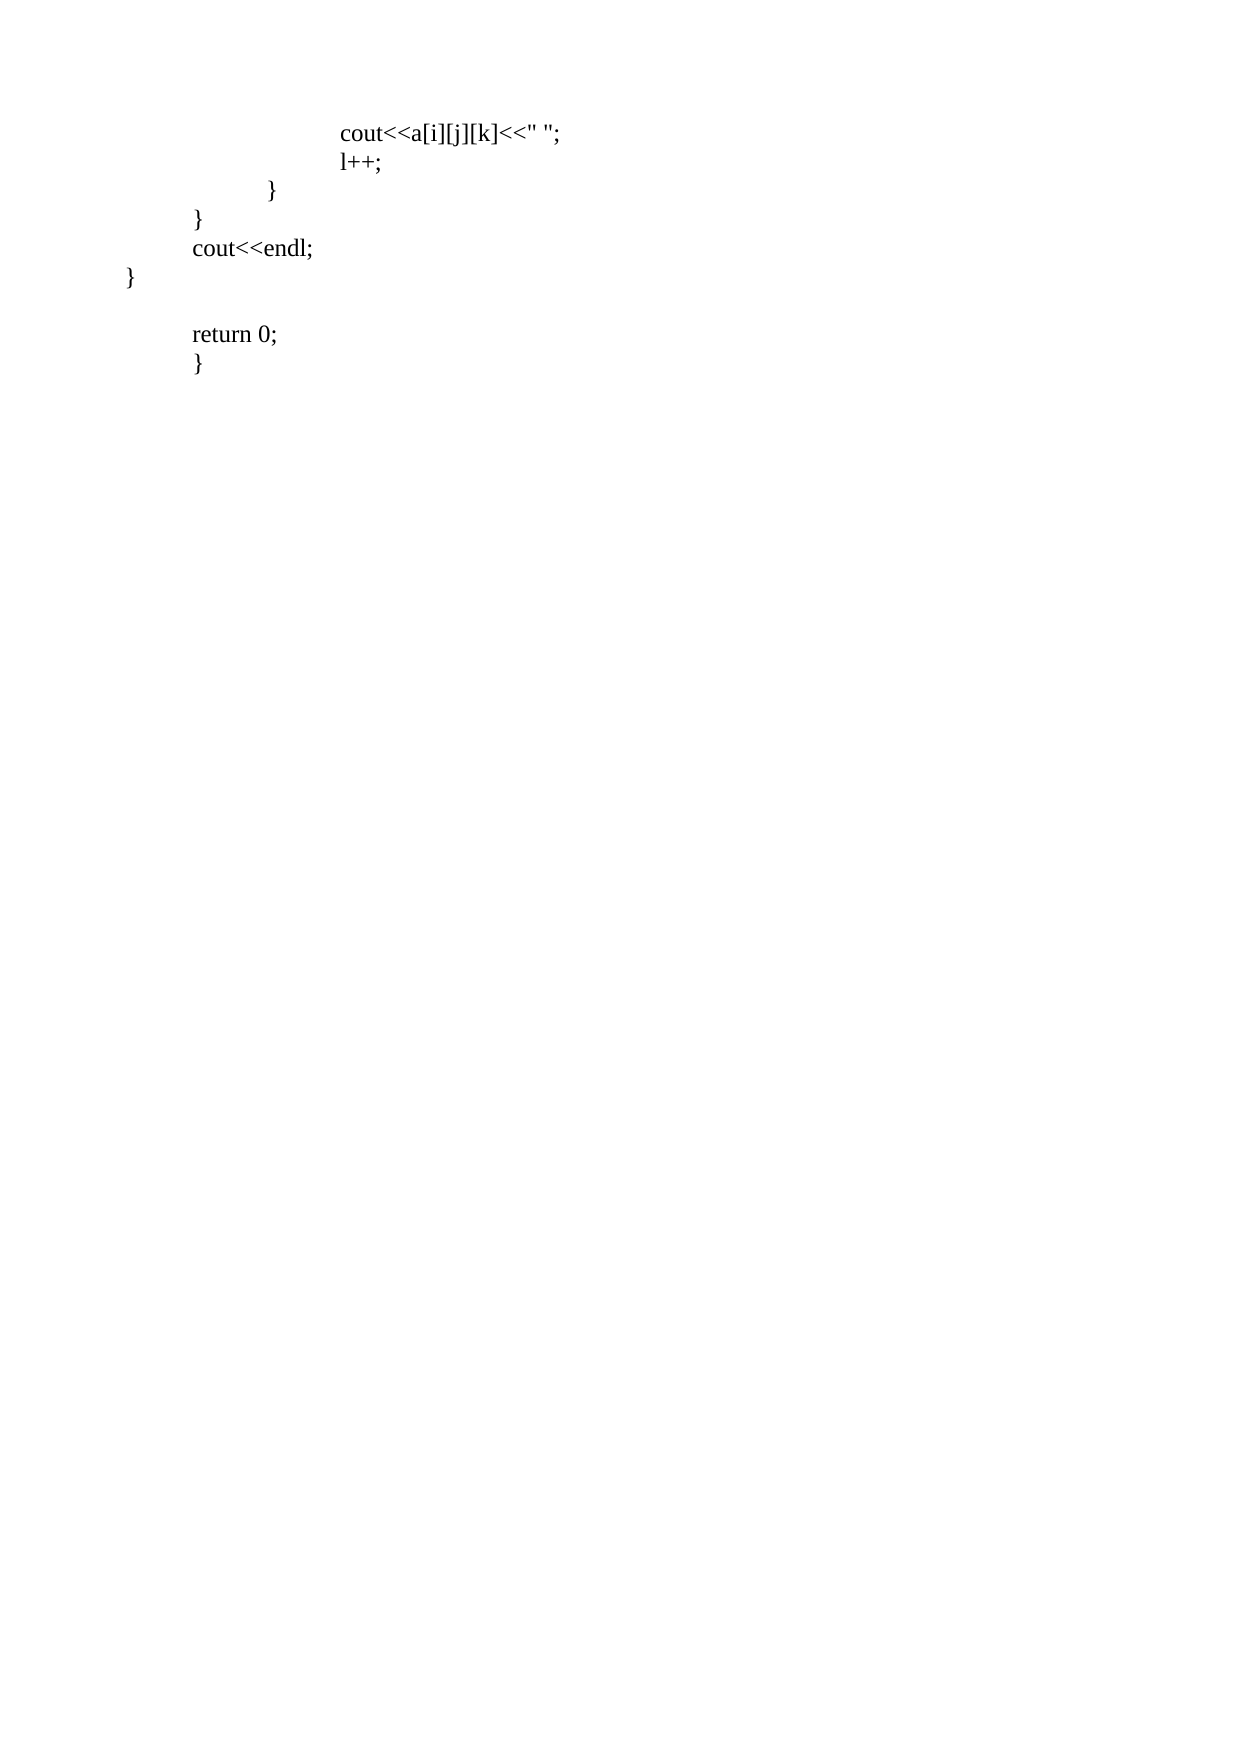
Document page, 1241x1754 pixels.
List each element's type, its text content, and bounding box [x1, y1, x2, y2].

text } [118, 204, 1122, 233]
text } [118, 262, 1122, 291]
text cout<<a[i][j][k]<<" "; [118, 118, 1122, 147]
text return 0; [118, 319, 1122, 348]
text l++; [118, 147, 1122, 176]
text } [118, 176, 1122, 204]
text } [118, 348, 1122, 377]
text cout<<endl; [118, 233, 1122, 262]
